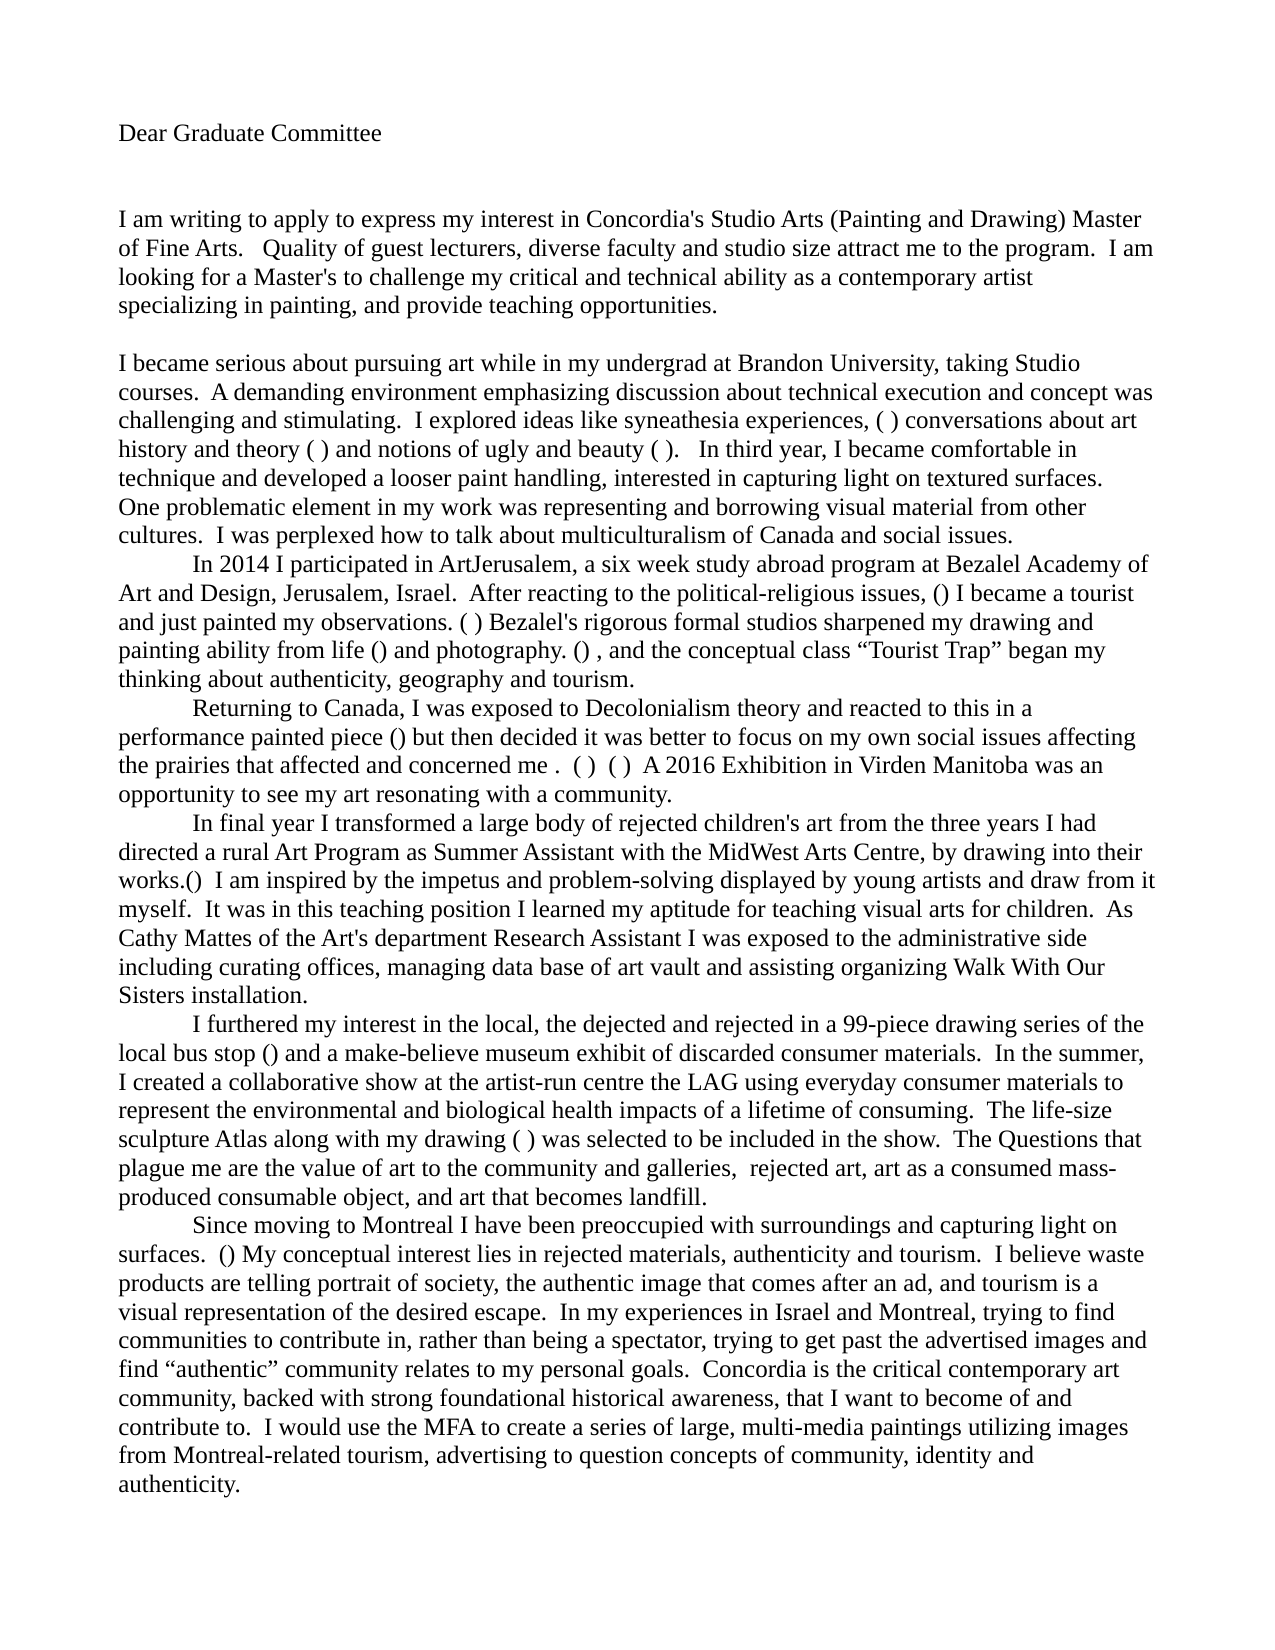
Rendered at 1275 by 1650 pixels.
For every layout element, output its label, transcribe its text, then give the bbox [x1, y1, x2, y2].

text Since moving to Montreal I have been preoccupied with surroundings and capturing light on surfaces. () My conceptual interest lies in rejected materials, authenticity and tourism. I believe waste products are telling portrait of society, the authentic image that comes after an ad, and tourism is a visual representation of the desired escape. In my experiences in Israel and Montreal, trying to find communities to contribute in, rather than being a spectator, trying to get past the advertised images and find “authentic” community relates to my personal goals. Concordia is the critical contemporary art community, backed with strong foundational historical awareness, that I want to become of and contribute to. I would use the MFA to create a series of large, multi-media paintings utilizing images from Montreal-related tourism, advertising to question concepts of community, identity and authenticity. [118, 1211, 1157, 1498]
text I became serious about pursuing art while in my undergrad at Brandon University, taking Studio courses. A demanding environment emphasizing discussion about technical execution and concept was challenging and stimulating. I explored ideas like syneathesia experiences, ( ) conversations about art history and theory ( ) and notions of ugly and beauty ( ). In third year, I became comfortable in technique and developed a looser paint handling, interested in capturing light on textured surfaces. One problematic element in my work was representing and borrowing visual material from other cultures. I was perplexed how to talk about multiculturalism of Canada and social issues. [118, 348, 1157, 549]
text Returning to Canada, I was exposed to Decolonialism theory and reacted to this in a performance painted piece () but then decided it was better to focus on my own social issues affecting the prairies that affected and concerned me . ( ) ( ) A 2016 Exhibition in Virden Manitoba was an opportunity to see my art resonating with a community. [118, 693, 1157, 808]
text Dear Graduate Committee [118, 118, 1157, 147]
text I furthered my interest in the local, the dejected and rejected in a 99-piece drawing series of the local bus stop () and a make-believe museum exhibit of discarded consumer materials. In the summer, I created a collaborative show at the artist-run centre the LAG using everyday consumer materials to represent the environmental and biological health impacts of a lifetime of consuming. The life-size sculpture Atlas along with my drawing ( ) was selected to be included in the show. The Questions that plague me are the value of art to the community and galleries, rejected art, art as a consumed mass-produced consumable object, and art that becomes landfill. [118, 1009, 1157, 1211]
text I am writing to apply to express my interest in Concordia's Studio Arts (Painting and Drawing) Master of Fine Arts. Quality of guest lecturers, diverse faculty and studio size attract me to the program. I am looking for a Master's to challenge my critical and technical ability as a contemporary artist specializing in painting, and provide teaching opportunities. [118, 204, 1157, 319]
text In final year I transformed a large body of rejected children's art from the three years I had directed a rural Art Program as Summer Assistant with the MidWest Arts Centre, by drawing into their works.() I am inspired by the impetus and problem-solving displayed by young artists and draw from it myself. It was in this teaching position I learned my aptitude for teaching visual arts for children. As Cathy Mattes of the Art's department Research Assistant I was exposed to the administrative side including curating offices, managing data base of art vault and assisting organizing Walk With Our Sisters installation. [118, 808, 1157, 1009]
text In 2014 I participated in ArtJerusalem, a six week study abroad program at Bezalel Academy of Art and Design, Jerusalem, Israel. After reacting to the political-religious issues, () I became a tourist and just painted my observations. ( ) Bezalel's rigorous formal studios sharpened my drawing and painting ability from life () and photography. () , and the conceptual class “Tourist Trap” began my thinking about authenticity, geography and tourism. [118, 549, 1157, 693]
